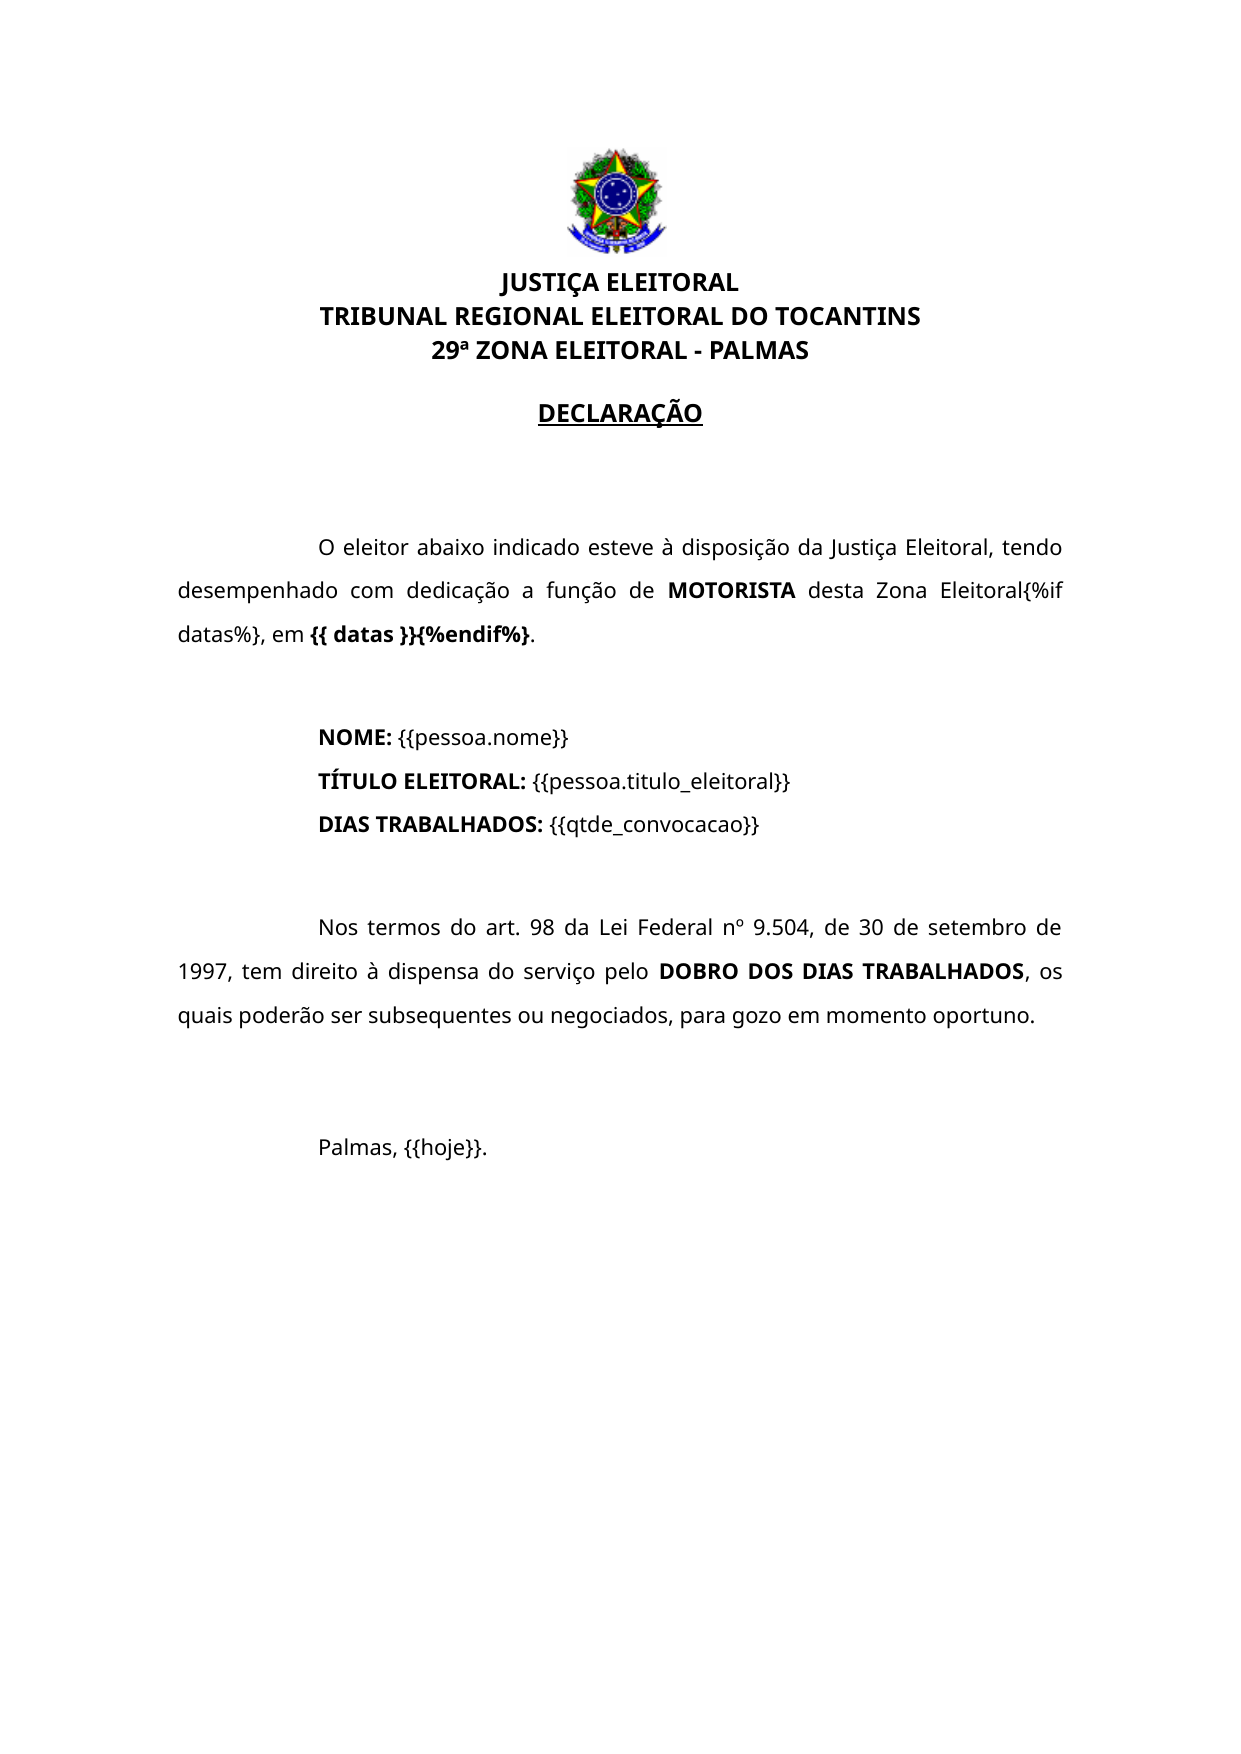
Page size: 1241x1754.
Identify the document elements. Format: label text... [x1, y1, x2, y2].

text TÍTULO ELEITORAL: {{pessoa.titulo_eleitoral}} [177, 752, 1063, 796]
text Palmas, {{hoje}}. [177, 1118, 1063, 1161]
text Nos termos do art. 98 da Lei Federal nº 9.504, de 30 de setembro de 1997, tem direito à dispensa do serviço pelo DOBRO DOS DIAS TRABALHADOS, os quais poderão ser subsequentes ou negociados, para gozo em momento oportuno. [177, 898, 1063, 1029]
text NOME: {{pessoa.nome}} [177, 708, 1063, 752]
text O eleitor abaixo indicado esteve à disposição da Justiça Eleitoral, tendo desempenhado com dedicação a função de MOTORISTA desta Zona Eleitoral{%if datas%}, em {{ datas }}{%endif%}. [177, 518, 1063, 649]
text DIAS TRABALHADOS: {{qtde_convocacao}} [177, 796, 1063, 839]
text JUSTIÇA ELEITORAL TRIBUNAL REGIONAL ELEITORAL DO TOCANTINS 29ª ZONA ELEITORAL - PALMAS [177, 148, 1063, 366]
picture [566, 147, 667, 257]
text DECLARAÇÃO [177, 396, 1063, 430]
